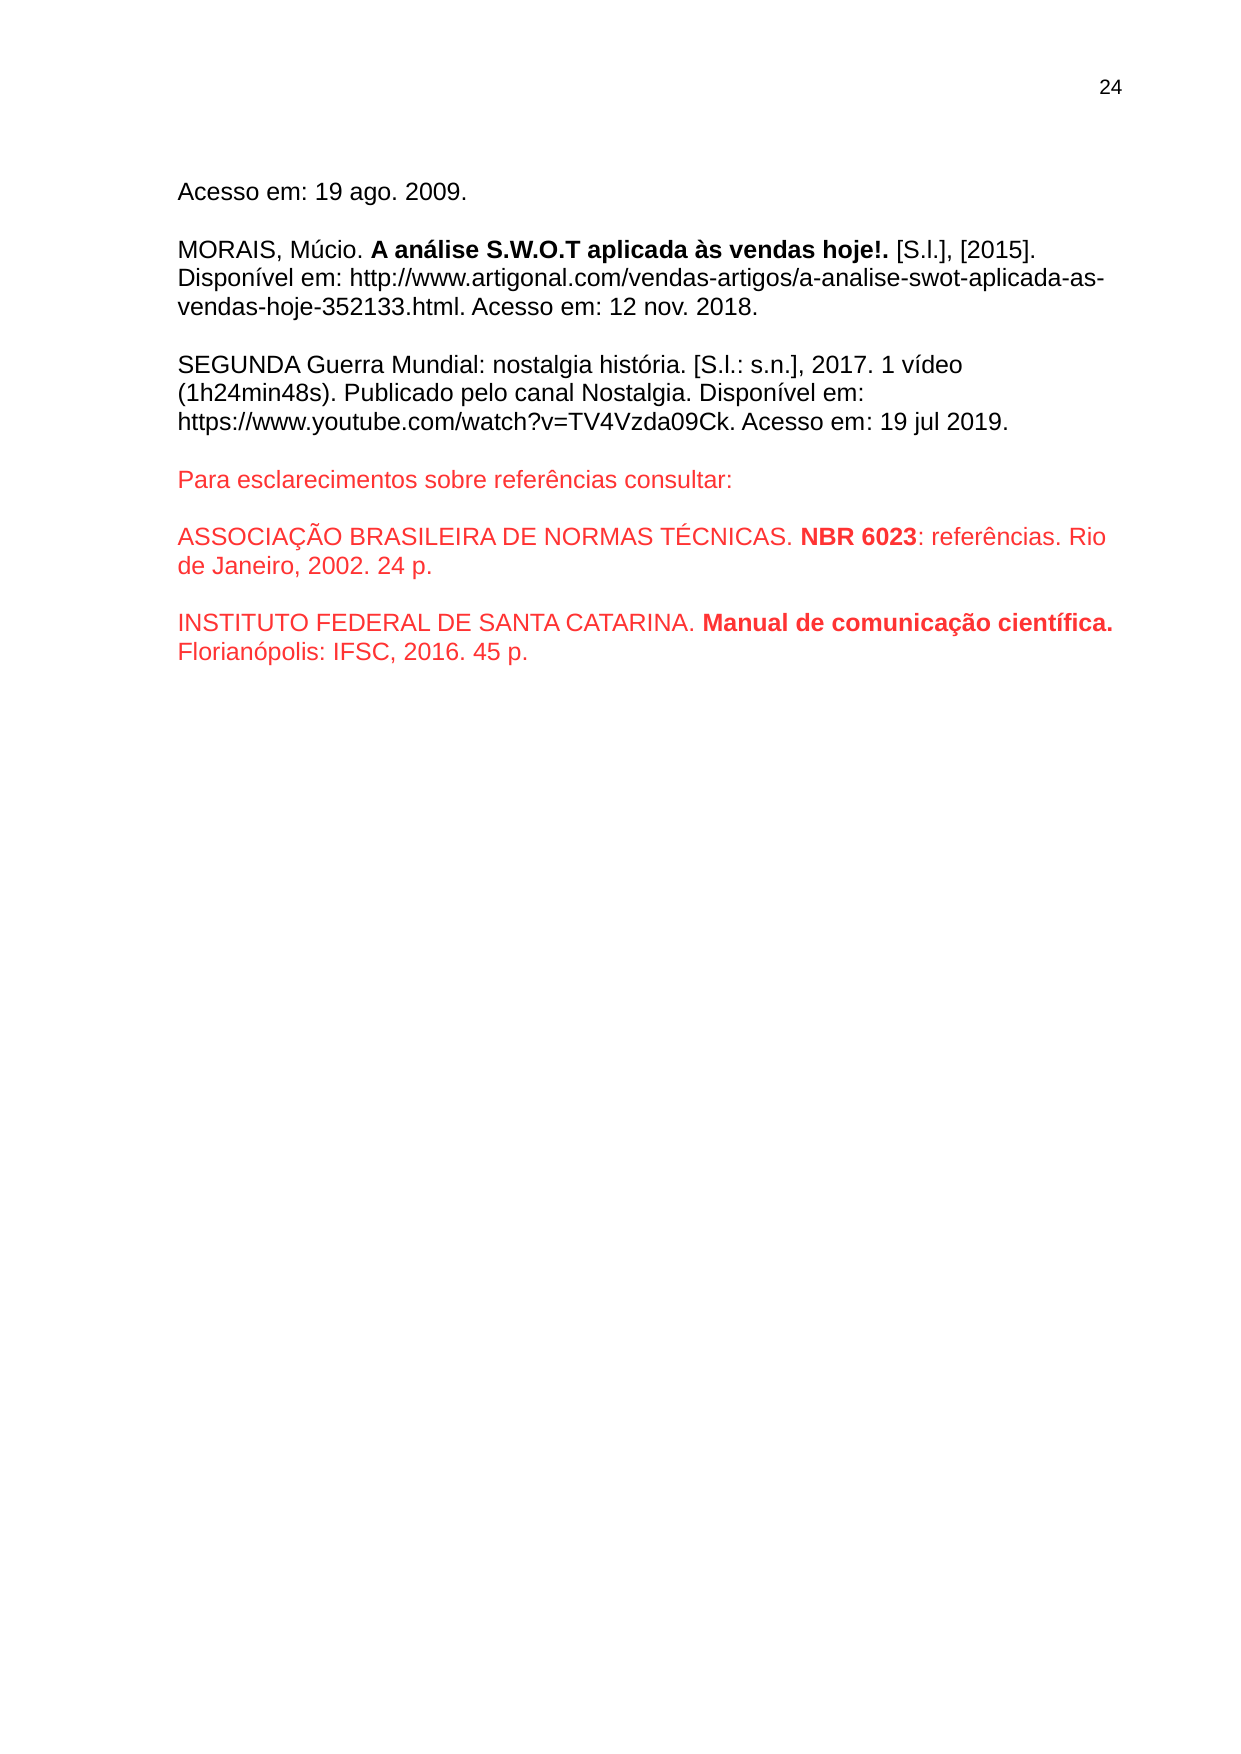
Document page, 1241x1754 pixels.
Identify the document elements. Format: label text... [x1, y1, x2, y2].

text INSTITUTO FEDERAL DE SANTA CATARINA. Manual de comunicação científica. Florianópolis: IFSC, 2016. 45 p. [177, 608, 1122, 666]
text Acesso em: 19 ago. 2009. [177, 177, 1122, 206]
text ASSOCIAÇÃO BRASILEIRA DE NORMAS TÉCNICAS. NBR 6023: referências. Rio de Janeiro, 2002. 24 p. [177, 522, 1122, 580]
text SEGUNDA Guerra Mundial: nostalgia história. [S.l.: s.n.], 2017. 1 vídeo (1h24min48s). Publicado pelo canal Nostalgia. Disponível em: https://www.youtube.com/watch?v=TV4Vzda09Ck. Acesso em: 19 jul 2019. [177, 350, 1122, 436]
text MORAIS, Múcio. A análise S.W.O.T aplicada às vendas hoje!. [S.l.], [2015]. Disponível em: http://www.artigonal.com/vendas-artigos/a-analise-swot-aplicada-as-vendas-hoje-352133.html. Acesso em: 12 nov. 2018. [177, 235, 1122, 321]
text Para esclarecimentos sobre referências consultar: [177, 465, 1122, 493]
